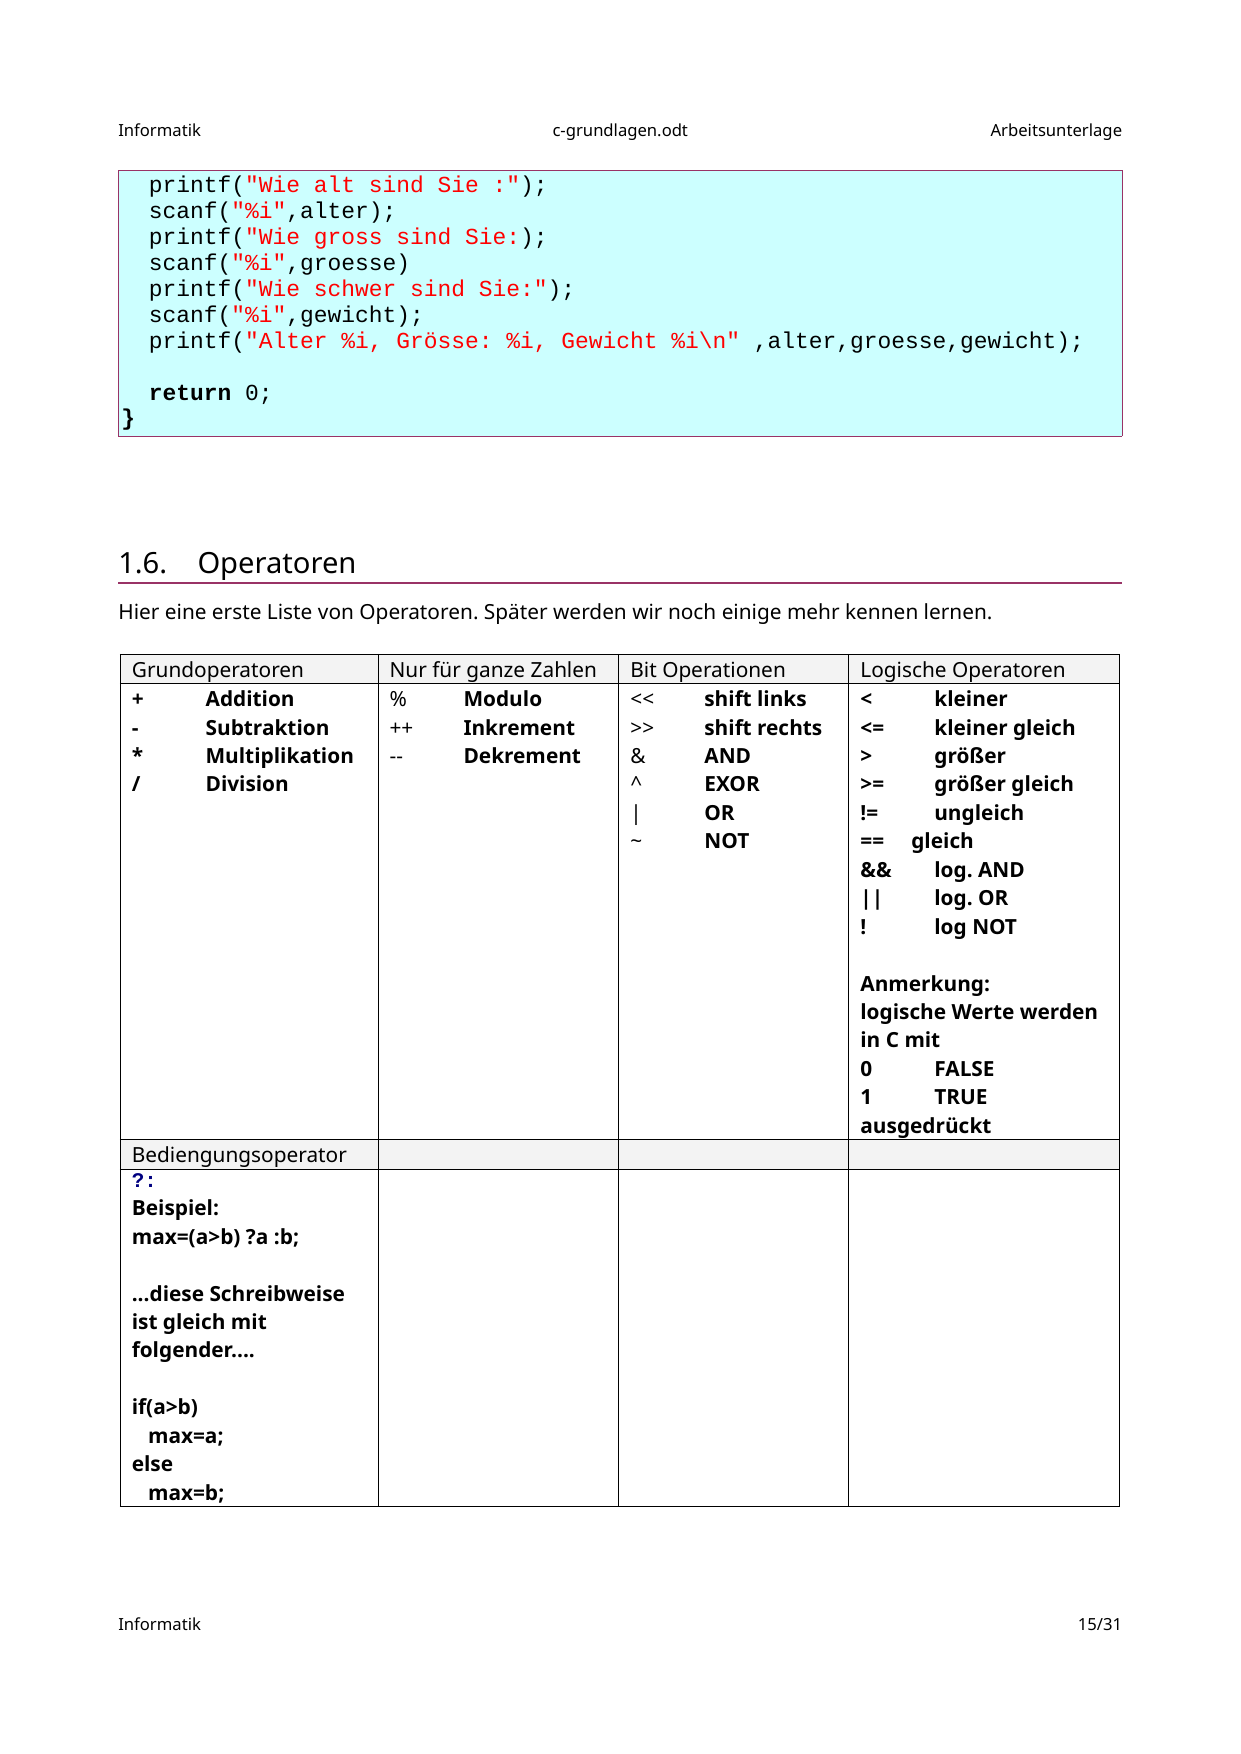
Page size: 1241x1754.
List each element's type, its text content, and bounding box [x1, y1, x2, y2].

table_cell [379, 1170, 618, 1506]
table_cell ?: Beispiel: max=(a>b) ?a :b; ...diese Schreibweise ist gleich mit folgender.... if(a>b) max=a; else max=b; [121, 1170, 378, 1506]
table_cell Bediengungsoperator [121, 1140, 378, 1169]
table_header Nur für ganze Zahlen [379, 655, 618, 683]
table_cell [619, 1170, 848, 1506]
table_header Logische Operatoren [849, 655, 1119, 683]
table_cell << shift links >> shift rechts & AND ^ EXOR | OR ~ NOT [619, 684, 848, 1139]
table_cell % Modulo ++ Inkrement -- Dekrement [379, 684, 618, 1139]
table_cell < kleiner <= kleiner gleich > größer >= größer gleich != ungleich == gleich && log. AND || log. OR ! log NOT Anmerkung: logische Werte werden in C mit 0 FALSE 1 TRUE ausgedrückt [849, 684, 1119, 1139]
table_header Bit Operationen [619, 655, 848, 683]
table_cell [619, 1140, 848, 1169]
table_cell [849, 1170, 1119, 1506]
table_cell [379, 1140, 618, 1169]
table_header Grundoperatoren [121, 655, 378, 683]
table_cell + Addition - Subtraktion * Multiplikation / Division [121, 684, 378, 1139]
text printf("Wie alt sind Sie :"); scanf("%i",alter); printf("Wie gross sind Sie:); scanf("%i",groesse) printf("Wie schwer sind Sie:"); scanf("%i",gewicht); printf("Alter %i, Grösse: %i, Gewicht %i\n" ,alter,groesse,gewicht); return 0; } [119, 171, 1122, 436]
text Hier eine erste Liste von Operatoren. Später werden wir noch einige mehr kennen lernen. [118, 597, 1122, 625]
table_cell [849, 1140, 1119, 1169]
subtitle Operatoren [118, 543, 1122, 582]
